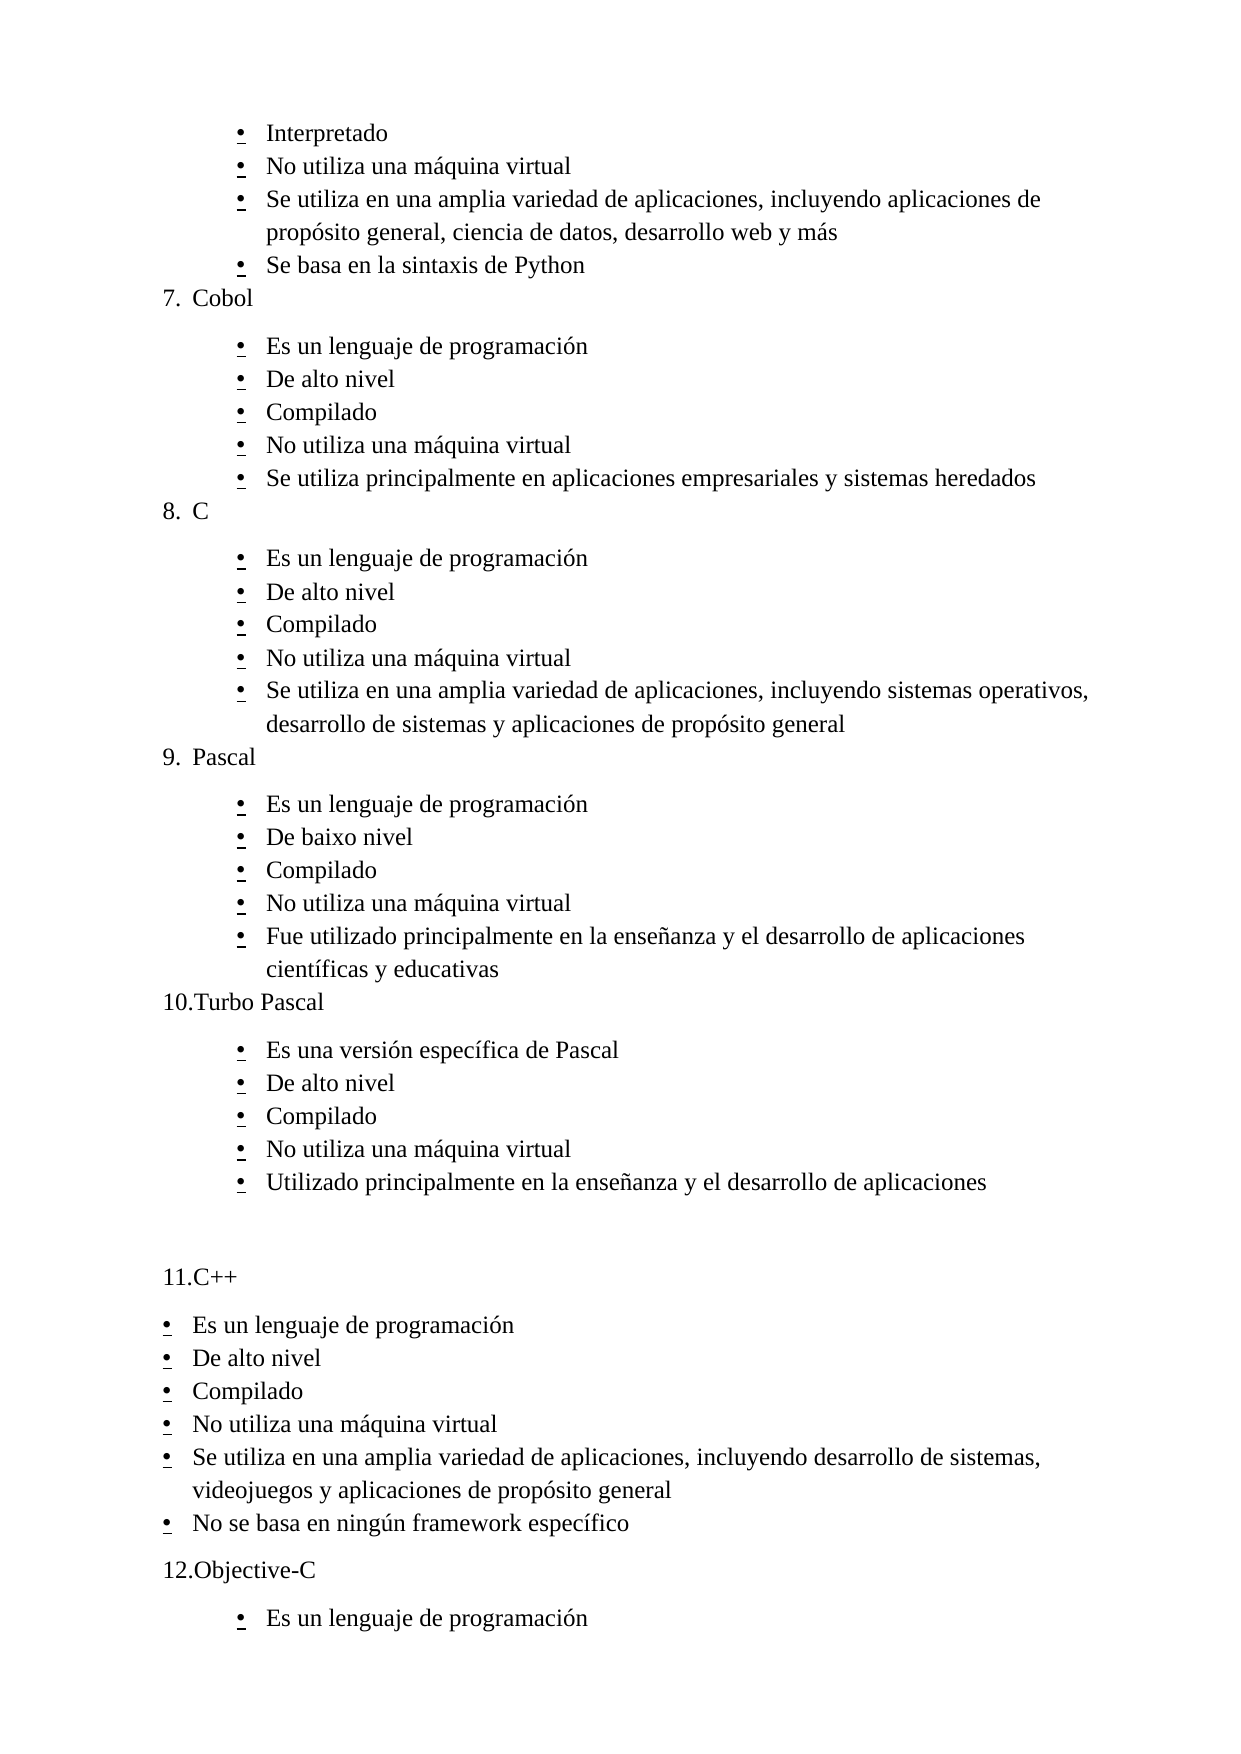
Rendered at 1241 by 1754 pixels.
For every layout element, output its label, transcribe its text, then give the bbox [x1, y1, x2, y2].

list Se basa en la sintaxis de Python [236, 250, 1122, 279]
list No utiliza una máquina virtual [236, 430, 1122, 459]
list Es una versión específica de Pascal [236, 1035, 1122, 1064]
list Pascal [162, 742, 1122, 770]
list Compilado [236, 1101, 1122, 1130]
list Es un lenguaje de programación [236, 1603, 1122, 1632]
list No utiliza una máquina virtual [236, 643, 1122, 671]
list Es un lenguaje de programación [236, 331, 1122, 359]
list Se utiliza en una amplia variedad de aplicaciones, incluyendo desarrollo de sistemas, videojuegos y aplicaciones de propósito general [162, 1442, 1122, 1504]
list Interpretado [236, 118, 1122, 147]
list C [162, 496, 1122, 525]
list De alto nivel [162, 1343, 1122, 1372]
list Compilado [162, 1376, 1122, 1405]
list Es un lenguaje de programación [162, 1310, 1122, 1339]
list Es un lenguaje de programación [236, 789, 1122, 818]
list No utiliza una máquina virtual [236, 151, 1122, 180]
list De alto nivel [236, 577, 1122, 605]
list Se utiliza principalmente en aplicaciones empresariales y sistemas heredados [236, 463, 1122, 492]
list Compilado [236, 609, 1122, 638]
list Turbo Pascal [162, 987, 1122, 1016]
list No se basa en ningún framework específico [162, 1508, 1122, 1537]
list Utilizado principalmente en la enseñanza y el desarrollo de aplicaciones [236, 1167, 1122, 1196]
list Objective-C [162, 1556, 1122, 1584]
list De alto nivel [236, 1068, 1122, 1097]
list Fue utilizado principalmente en la enseñanza y el desarrollo de aplicaciones científicas y educativas [236, 921, 1122, 983]
list Compilado [236, 397, 1122, 426]
list De alto nivel [236, 364, 1122, 393]
list No utiliza una máquina virtual [236, 888, 1122, 917]
list Compilado [236, 855, 1122, 884]
list Cobol [162, 283, 1122, 312]
list Se utiliza en una amplia variedad de aplicaciones, incluyendo sistemas operativos, desarrollo de sistemas y aplicaciones de propósito general [236, 676, 1122, 737]
list Es un lenguaje de programación [236, 543, 1122, 572]
list Se utiliza en una amplia variedad de aplicaciones, incluyendo aplicaciones de propósito general, ciencia de datos, desarrollo web y más [236, 184, 1122, 246]
list De baixo nivel [236, 822, 1122, 851]
list C++ [162, 1262, 1122, 1291]
list No utiliza una máquina virtual [236, 1134, 1122, 1163]
list No utiliza una máquina virtual [162, 1409, 1122, 1438]
